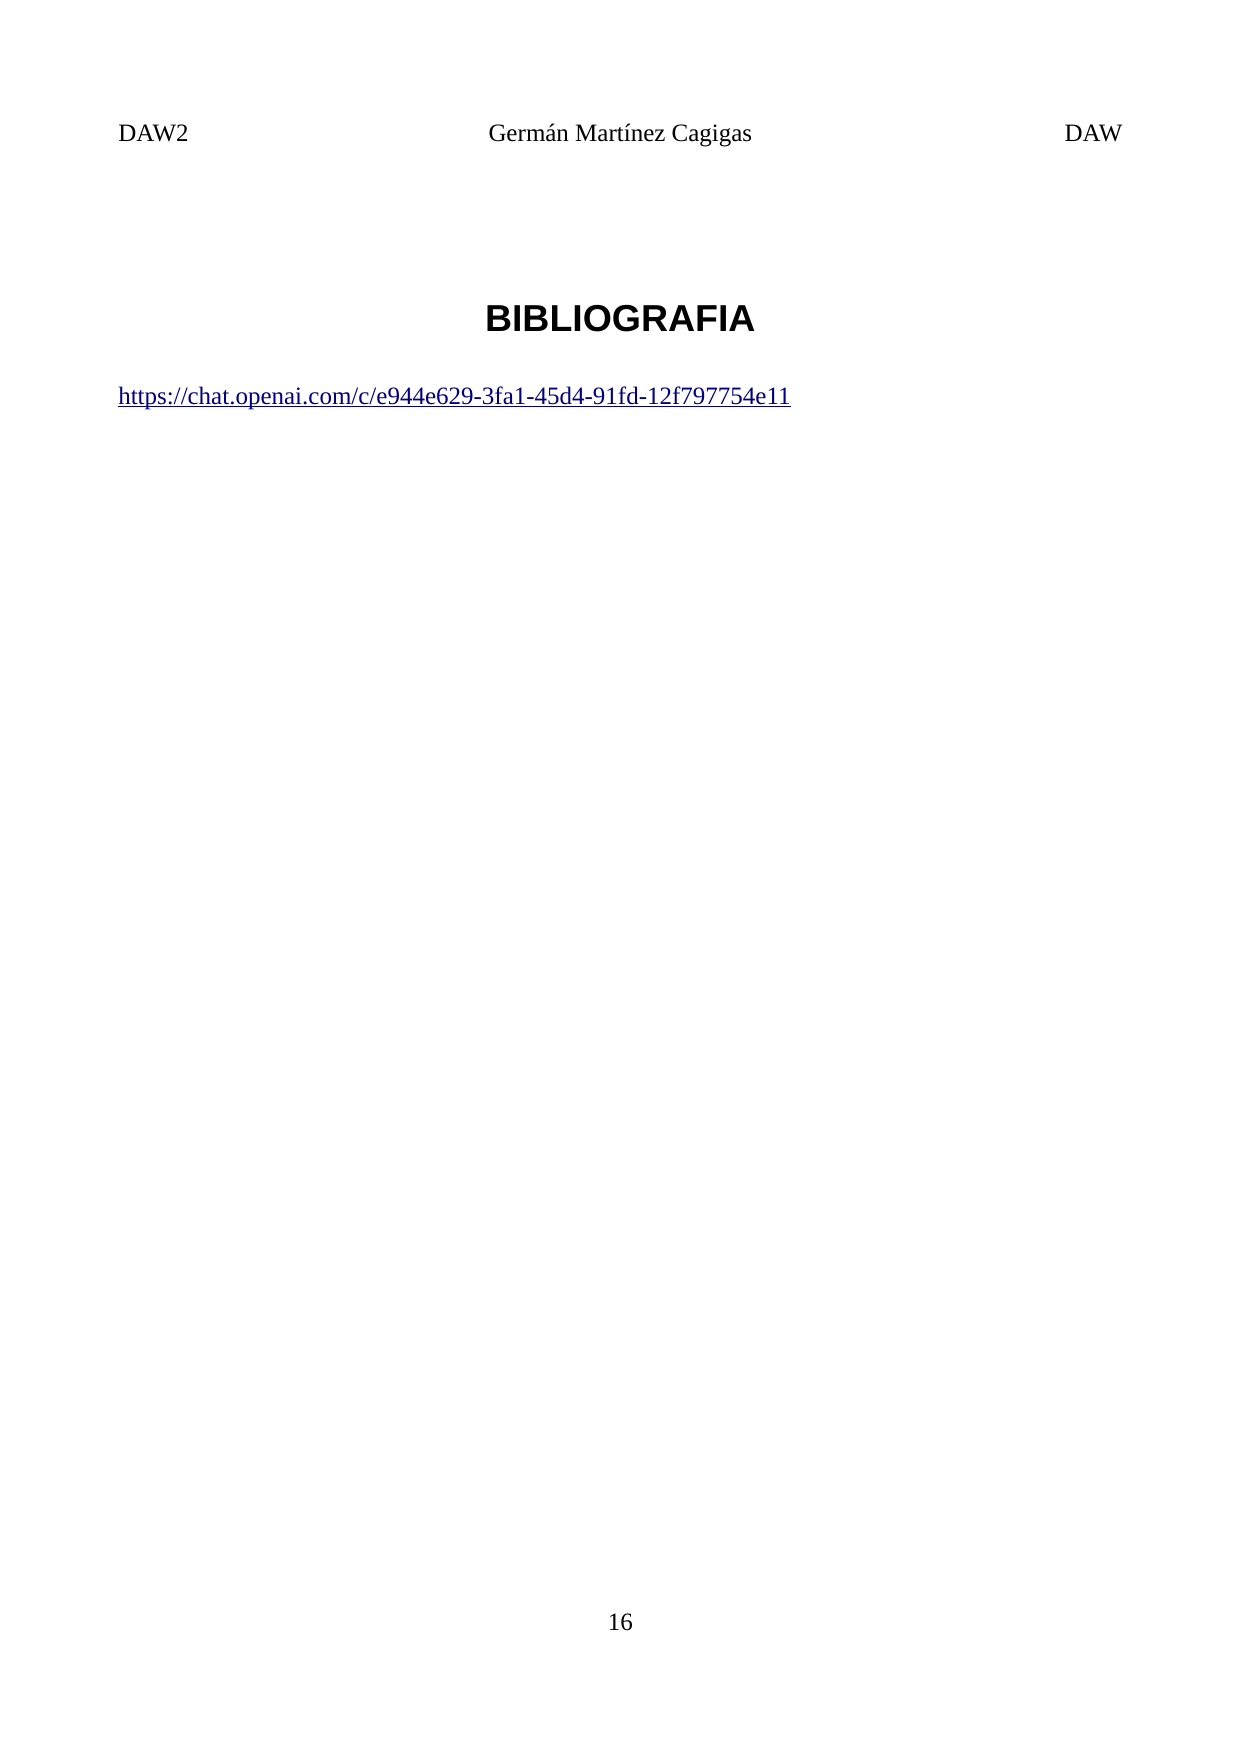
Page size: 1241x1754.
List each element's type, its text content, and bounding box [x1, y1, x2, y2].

subtitle BIBLIOGRAFIA [118, 297, 1122, 340]
text https://chat.openai.com/c/e944e629-3fa1-45d4-91fd-12f797754e11 [118, 381, 1122, 410]
